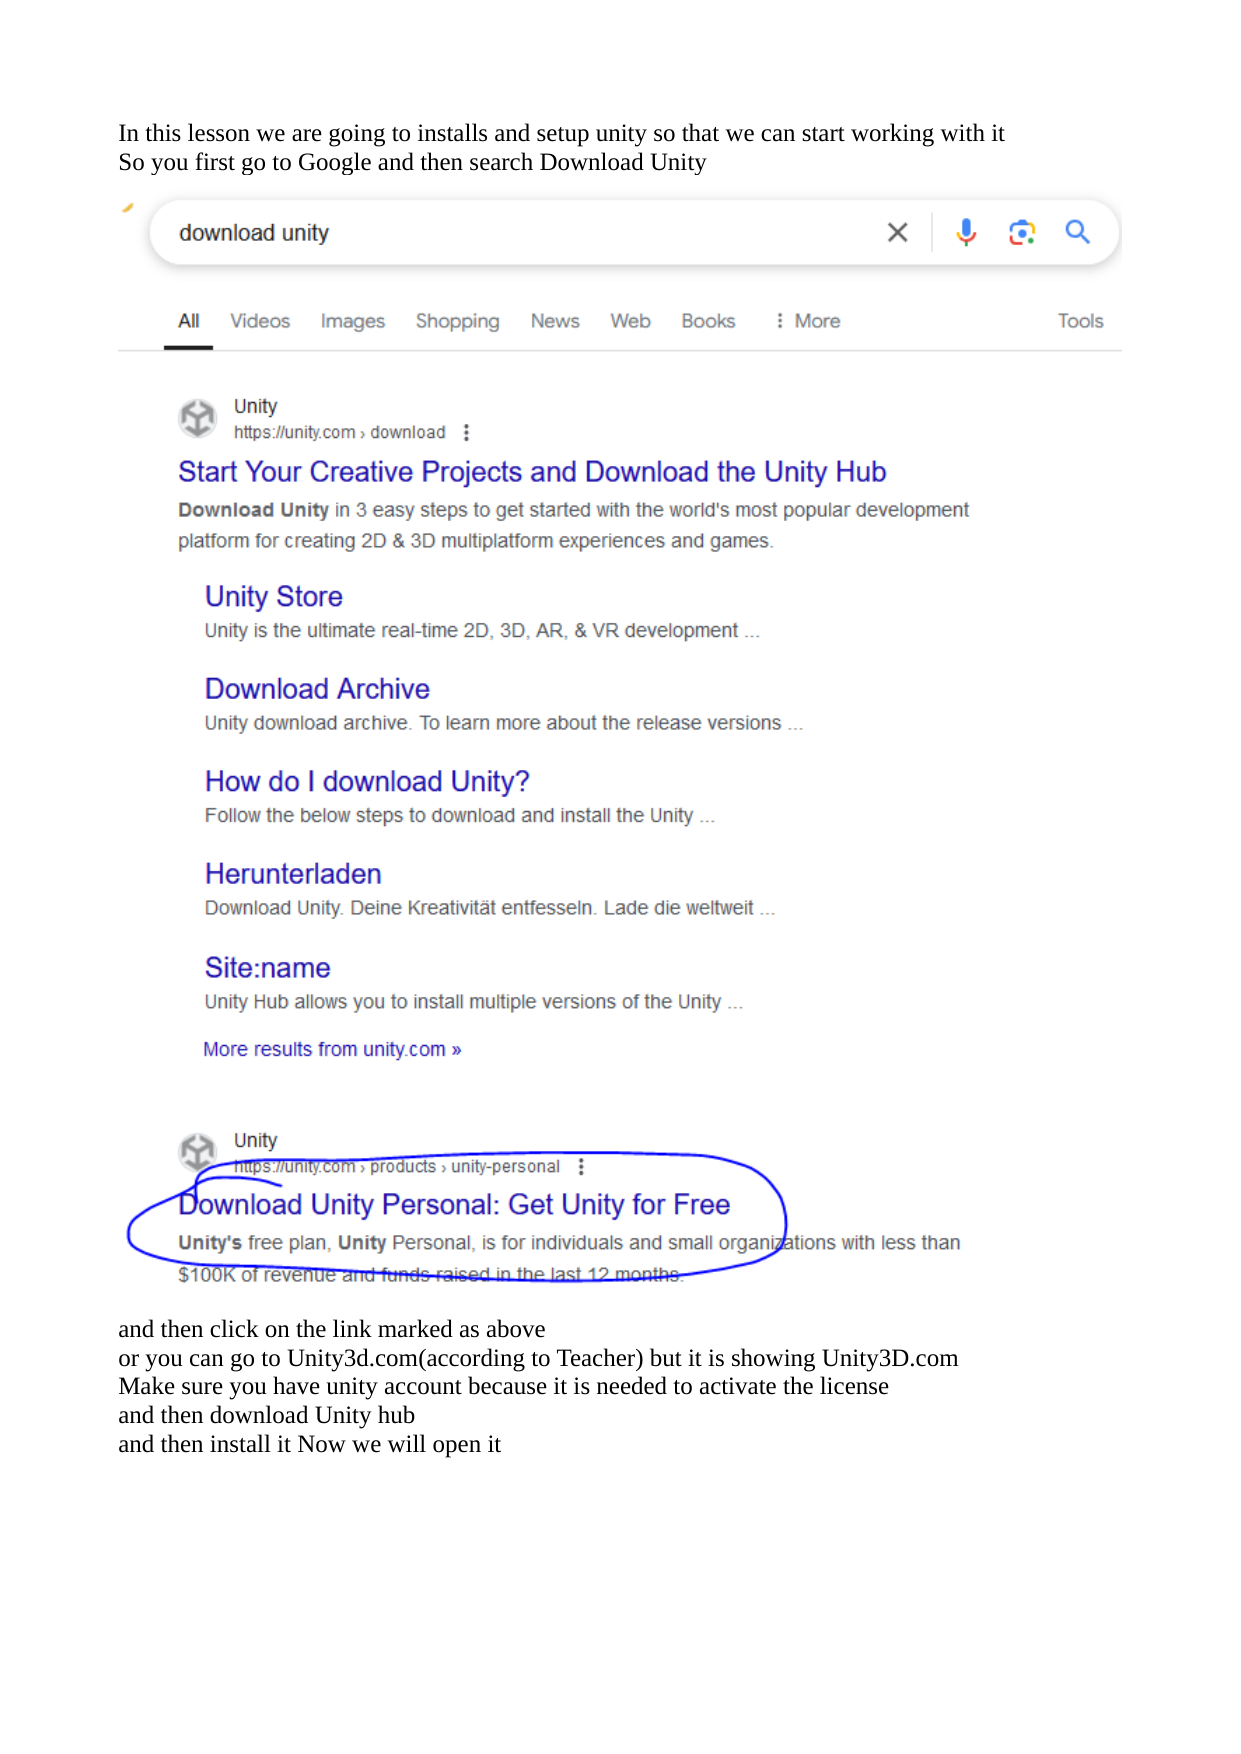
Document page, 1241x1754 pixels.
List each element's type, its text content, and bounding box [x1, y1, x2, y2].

text and then click on the link marked as above [118, 1314, 1122, 1343]
text In this lesson we are going to installs and setup unity so that we can start working with it [118, 118, 1122, 147]
text and then install it Now we will open it [118, 1429, 1122, 1458]
picture [118, 175, 1122, 1314]
text and then download Unity hub [118, 1400, 1122, 1429]
text or you can go to Unity3d.com(according to Teacher) but it is showing Unity3D.com [118, 1343, 1122, 1371]
text Make sure you have unity account because it is needed to activate the license [118, 1371, 1122, 1400]
text So you first go to Google and then search Download Unity [118, 147, 1122, 175]
